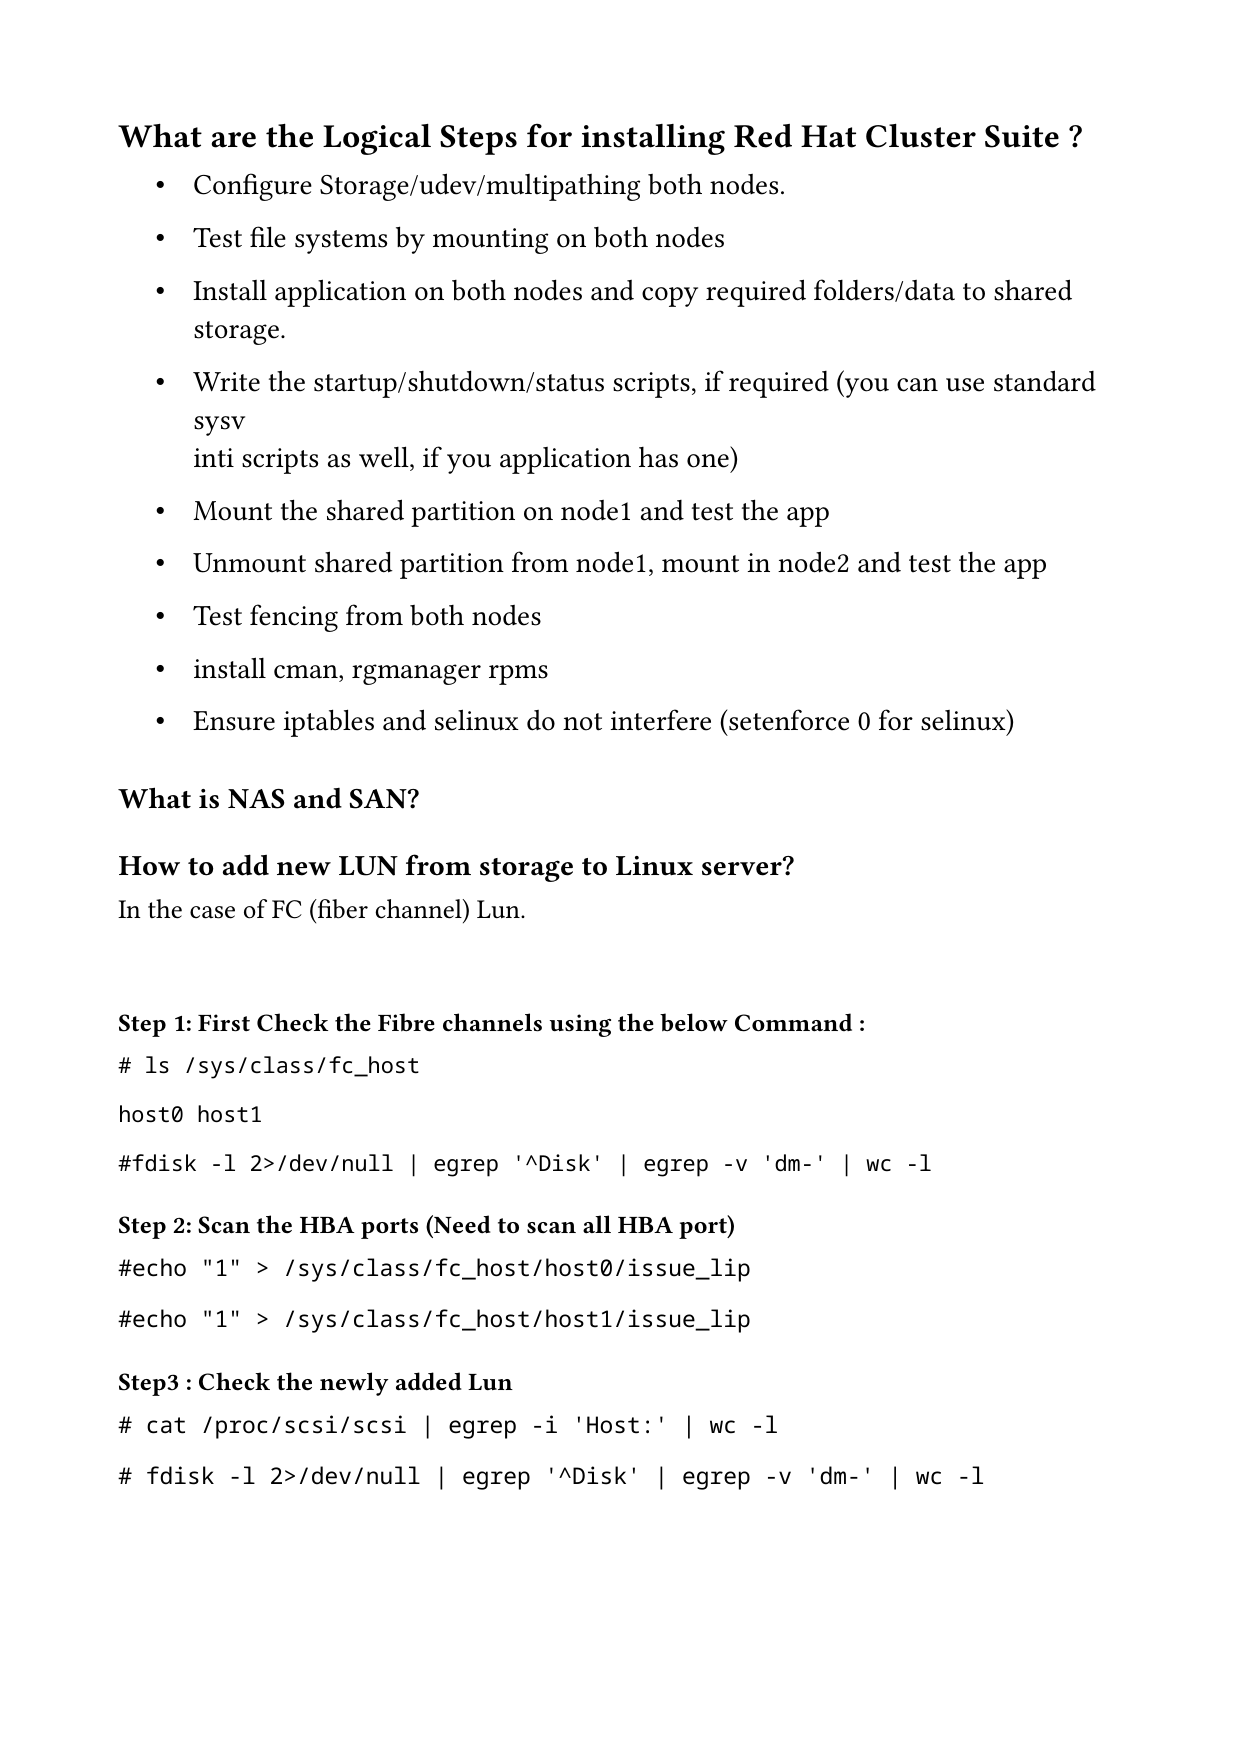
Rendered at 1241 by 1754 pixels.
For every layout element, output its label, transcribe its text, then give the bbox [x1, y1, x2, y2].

list Unmount shared partition from node1, mount in node2 and test the app [156, 547, 1122, 580]
subtitle How to add new LUN from storage to Linux server? [118, 849, 1122, 882]
text # ls /sys/class/fc_host [118, 1051, 1122, 1080]
subtitle What is NAS and SAN? [118, 782, 1122, 816]
text # fdisk -l 2>/dev/null | egrep '^Disk' | egrep -v 'dm-' | wc -l [118, 1459, 1122, 1491]
text #fdisk -l 2>/dev/null | egrep '^Disk' | egrep -v 'dm-' | wc -l [118, 1148, 1122, 1178]
text # cat /proc/scsi/scsi | egrep -i 'Host:' | wc -l [118, 1409, 1122, 1440]
list Mount the shared partition on node1 and test the app [156, 494, 1122, 527]
list Install application on both nodes and copy required folders/data to shared storage. [156, 274, 1122, 345]
subtitle Step 2: Scan the HBA ports (Need to scan all HBA port) [118, 1211, 1122, 1240]
list Test fencing from both nodes [156, 599, 1122, 632]
list Ensure iptables and selinux do not interfere (setenforce 0 for selinux) [156, 705, 1122, 738]
list install cman, rgmanager rpms [156, 652, 1122, 685]
text #echo "1" > /sys/class/fc_host/host0/issue_lip [118, 1252, 1122, 1284]
text #echo "1" > /sys/class/fc_host/host1/issue_lip [118, 1303, 1122, 1334]
subtitle What are the Logical Steps for installing Red Hat Cluster Suite ? [118, 118, 1122, 156]
subtitle Step 1: First Check the Fibre channels using the below Command : [118, 1009, 1122, 1038]
list Test file systems by mounting on both nodes [156, 221, 1122, 254]
text In the case of FC (fiber channel) Lun. [118, 895, 1122, 926]
subtitle Step3 : Check the newly added Lun [118, 1368, 1122, 1397]
list Write the startup/shutdown/status scripts, if required (you can use standard sysv inti scripts as well, if you application has one) [156, 365, 1122, 474]
list Configure Storage/udev/multipathing both nodes. [156, 169, 1122, 202]
text host0 host1 [118, 1099, 1122, 1129]
